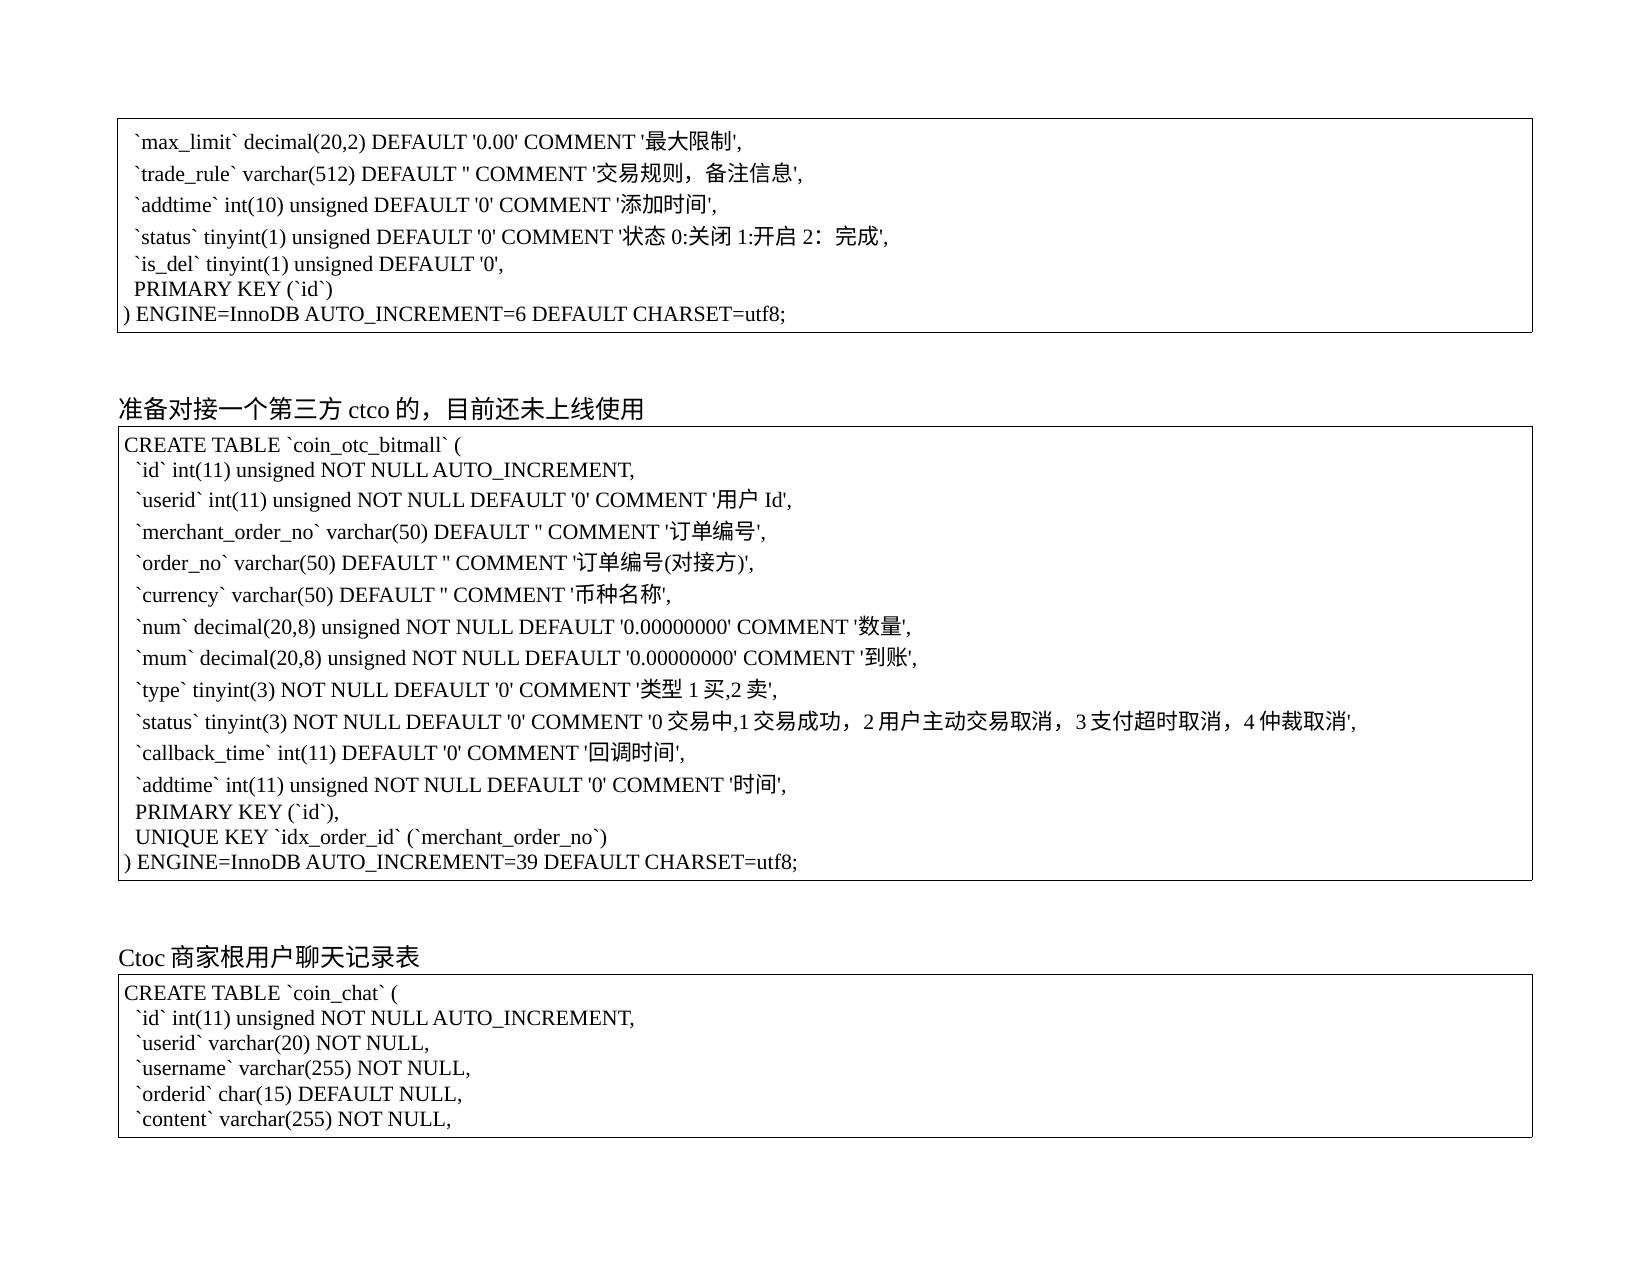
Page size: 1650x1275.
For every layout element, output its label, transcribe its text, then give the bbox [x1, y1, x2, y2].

table_header CREATE TABLE `coin_otc_bitmall` ( `id` int(11) unsigned NOT NULL AUTO_INCREMENT, `userid` int(11) unsigned NOT NULL DEFAULT '0' COMMENT '用户Id', `merchant_order_no` varchar(50) DEFAULT '' COMMENT '订单编号', `order_no` varchar(50) DEFAULT '' COMMENT '订单编号(对接方)', `currency` varchar(50) DEFAULT '' COMMENT '币种名称', `num` decimal(20,8) unsigned NOT NULL DEFAULT '0.00000000' COMMENT '数量', `mum` decimal(20,8) unsigned NOT NULL DEFAULT '0.00000000' COMMENT '到账', `type` tinyint(3) NOT NULL DEFAULT '0' COMMENT '类型1买,2卖', `status` tinyint(3) NOT NULL DEFAULT '0' COMMENT '0交易中,1交易成功，2用户主动交易取消，3支付超时取消，4仲裁取消', `callback_time` int(11) DEFAULT '0' COMMENT '回调时间', `addtime` int(11) unsigned NOT NULL DEFAULT '0' COMMENT '时间', PRIMARY KEY (`id`), UNIQUE KEY `idx_order_id` (`merchant_order_no`) ) ENGINE=InnoDB AUTO_INCREMENT=39 DEFAULT CHARSET=utf8; [119, 427, 1532, 880]
text Ctoc商家根用户聊天记录表 [118, 938, 1532, 974]
text 准备对接一个第三方ctco的，目前还未上线使用 [118, 389, 1532, 426]
table_header CREATE TABLE `coin_chat` ( `id` int(11) unsigned NOT NULL AUTO_INCREMENT, `userid` varchar(20) NOT NULL, `username` varchar(255) NOT NULL, `orderid` char(15) DEFAULT NULL, `content` varchar(255) NOT NULL, [119, 975, 1532, 1137]
table_header `max_limit` decimal(20,2) DEFAULT '0.00' COMMENT '最大限制', `trade_rule` varchar(512) DEFAULT '' COMMENT '交易规则，备注信息', `addtime` int(10) unsigned DEFAULT '0' COMMENT '添加时间', `status` tinyint(1) unsigned DEFAULT '0' COMMENT '状态 0:关闭 1:开启 2：完成', `is_del` tinyint(1) unsigned DEFAULT '0', PRIMARY KEY (`id`) ) ENGINE=InnoDB AUTO_INCREMENT=6 DEFAULT CHARSET=utf8; [118, 119, 1532, 332]
